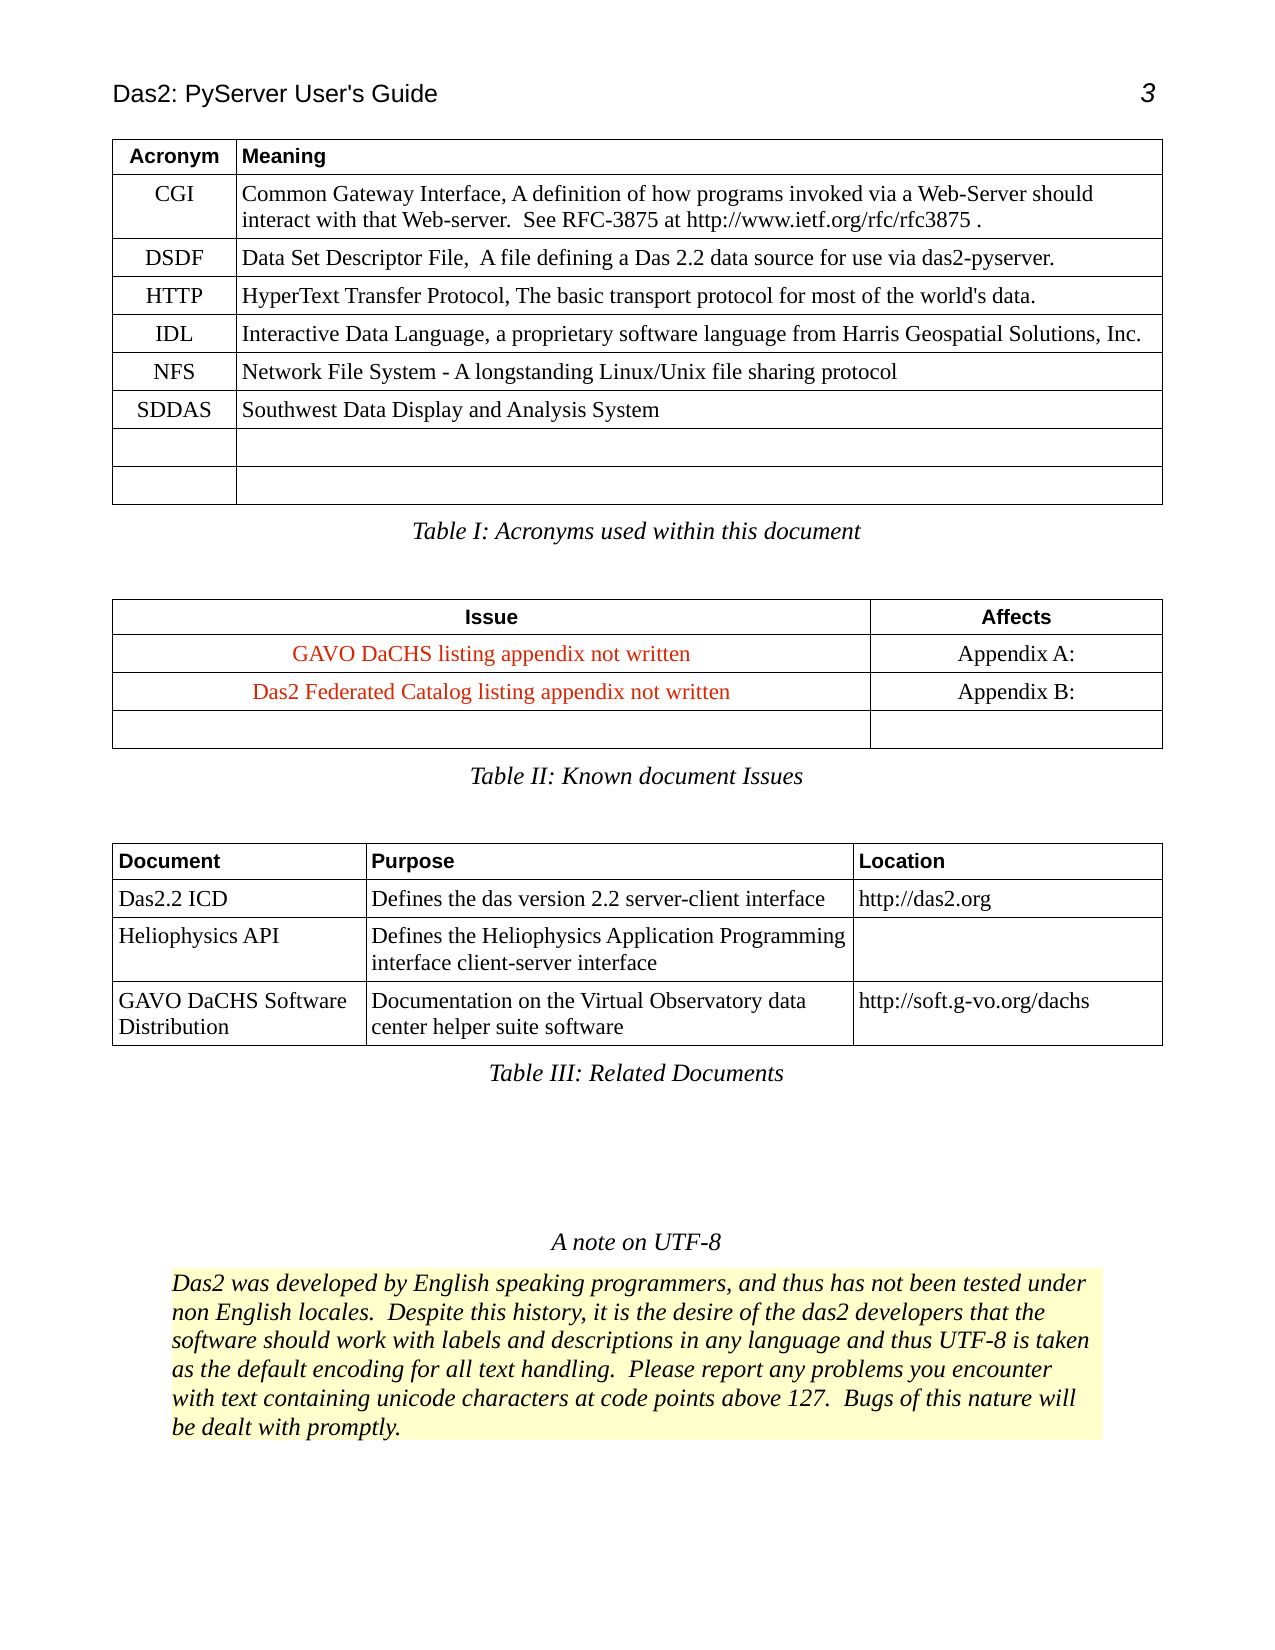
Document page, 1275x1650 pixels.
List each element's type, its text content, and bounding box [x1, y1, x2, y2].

table_cell Documentation on the Virtual Observatory data center helper suite software [367, 982, 853, 1045]
table_cell Common Gateway Interface, A definition of how programs invoked via a Web-Server should interact with that Web-server. See RFC-3875 at http://www.ietf.org/rfc/rfc3875 . [237, 175, 1162, 238]
table_cell DSDF [113, 239, 236, 276]
text Das2 was developed by English speaking programmers, and thus has not been tested under non English locales. Despite this history, it is the desire of the das2 developers that the software should work with labels and descriptions in any language and thus UTF-8 is taken as the default encoding for all text handling. Please report any problems you encounter with text containing unicode characters at code points above 127. Bugs of this nature will be dealt with promptly. [172, 1268, 1103, 1440]
table_cell HyperText Transfer Protocol, The basic transport protocol for most of the world's data. [237, 277, 1162, 314]
table_cell [113, 467, 236, 504]
table_cell NFS [113, 353, 236, 390]
table_cell [113, 429, 236, 466]
text A note on UTF-8 [112, 1227, 1162, 1255]
table_cell [113, 711, 870, 748]
table_cell [237, 429, 1162, 466]
table_cell GAVO DaCHS Software Distribution [113, 982, 366, 1045]
table_cell Das2 Federated Catalog listing appendix not written [113, 673, 870, 710]
table_cell Das2.2 ICD [113, 880, 366, 917]
table_cell Data Set Descriptor File, A file defining a Das 2.2 data source for use via das2-pyserver. [237, 239, 1162, 276]
table_cell [237, 467, 1162, 504]
table_cell Defines the das version 2.2 server-client interface [367, 880, 853, 917]
table_cell http://das2.org [854, 880, 1162, 917]
table_cell Appendix A: [871, 635, 1162, 672]
text Table II: Known document Issues [112, 761, 1162, 789]
table_cell Defines the Heliophysics Application Programming interface client-server interface [367, 918, 853, 981]
table_cell Southwest Data Display and Analysis System [237, 391, 1162, 428]
table_cell http://soft.g-vo.org/dachs [854, 982, 1162, 1045]
table_cell [871, 711, 1162, 748]
table_header Affects [871, 600, 1162, 634]
table_cell SDDAS [113, 391, 236, 428]
text Table I: Acronyms used within this document [112, 516, 1162, 545]
text Table III: Related Documents [112, 1058, 1162, 1087]
table_cell CGI [113, 175, 236, 238]
table_cell [854, 918, 1162, 981]
table_header Location [854, 844, 1162, 879]
table_cell Interactive Data Language, a proprietary software language from Harris Geospatial Solutions, Inc. [237, 315, 1162, 352]
table_cell GAVO DaCHS listing appendix not written [113, 635, 870, 672]
table_cell Heliophysics API [113, 918, 366, 981]
table_cell HTTP [113, 277, 236, 314]
table_header Document [113, 844, 366, 879]
table_cell Appendix B: [871, 673, 1162, 710]
table_header Acronym [113, 140, 236, 174]
table_header Purpose [367, 844, 853, 879]
table_cell Network File System - A longstanding Linux/Unix file sharing protocol [237, 353, 1162, 390]
table_cell IDL [113, 315, 236, 352]
table_header Meaning [237, 140, 1162, 174]
table_header Issue [113, 600, 870, 634]
